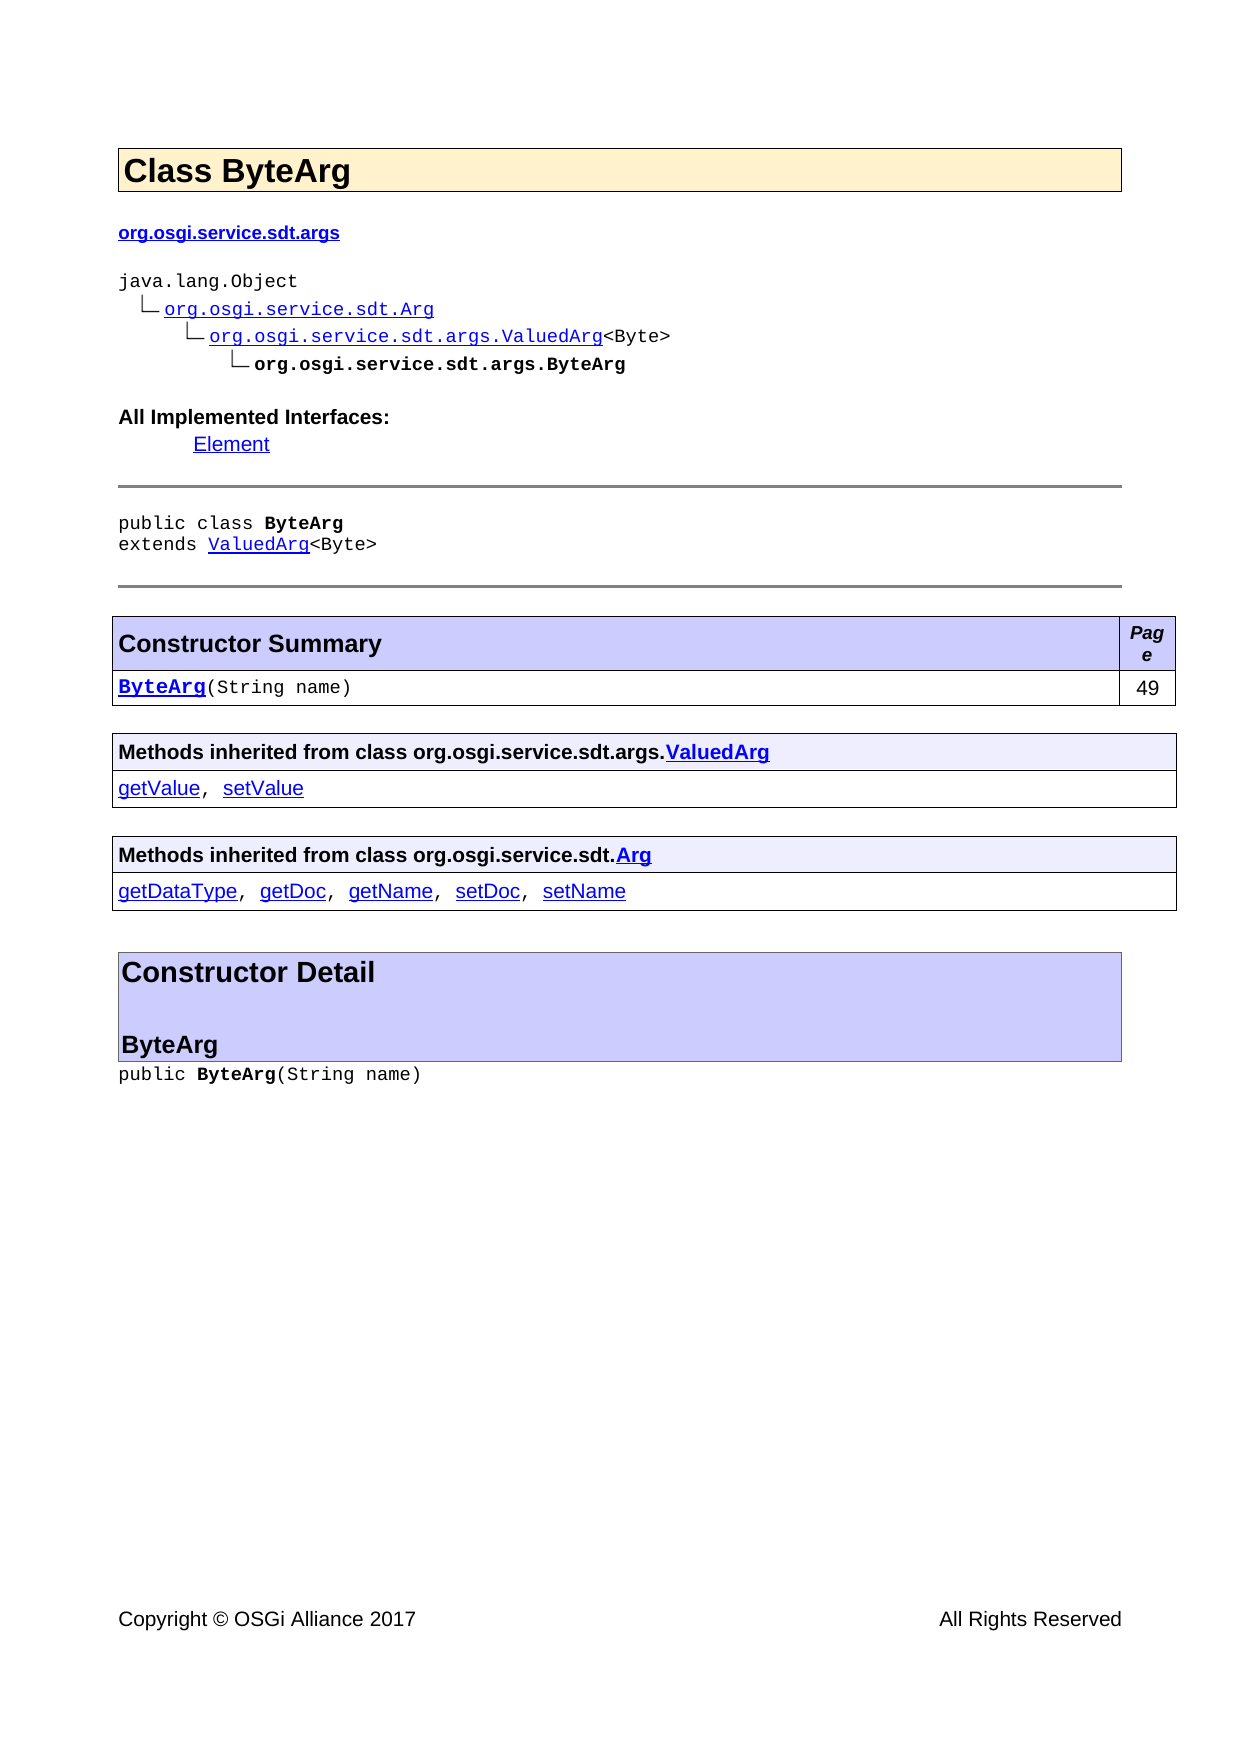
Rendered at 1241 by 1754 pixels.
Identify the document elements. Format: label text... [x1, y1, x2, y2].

table_cell getDataType, getDoc, getName, setDoc, setName [113, 873, 1176, 909]
subtitle ByteArg [119, 1027, 1121, 1061]
picture [140, 293, 164, 316]
table_header Page [1120, 617, 1175, 670]
table_header Constructor Summary [113, 617, 1119, 670]
table_header Methods inherited from class org.osgi.service.sdt.Arg [113, 837, 1176, 872]
text org.osgi.service.sdt.args [118, 221, 1122, 243]
text Element [193, 431, 1122, 455]
text org.osgi.service.sdt.Arg [118, 293, 1122, 321]
text java.lang.Object [118, 272, 1122, 293]
picture [185, 321, 209, 343]
text public class ByteArg [118, 514, 1122, 535]
table_cell 49 [1120, 671, 1175, 704]
table_header Methods inherited from class org.osgi.service.sdt.args.ValuedArg [113, 734, 1176, 769]
text extends ValuedArg<Byte> [118, 535, 1122, 556]
text public ByteArg(String name) [118, 1064, 1122, 1086]
table_cell getValue, setValue [113, 771, 1176, 807]
text org.osgi.service.sdt.args.ValuedArg<Byte> [118, 321, 1122, 348]
text org.osgi.service.sdt.args.ByteArg [118, 348, 1122, 376]
subtitle Constructor Detail [119, 953, 1121, 988]
picture [230, 348, 254, 371]
subtitle Class ByteArg [119, 149, 1121, 191]
subtitle All Implemented Interfaces: [118, 405, 1122, 429]
table_cell ByteArg(String name) [113, 671, 1119, 704]
